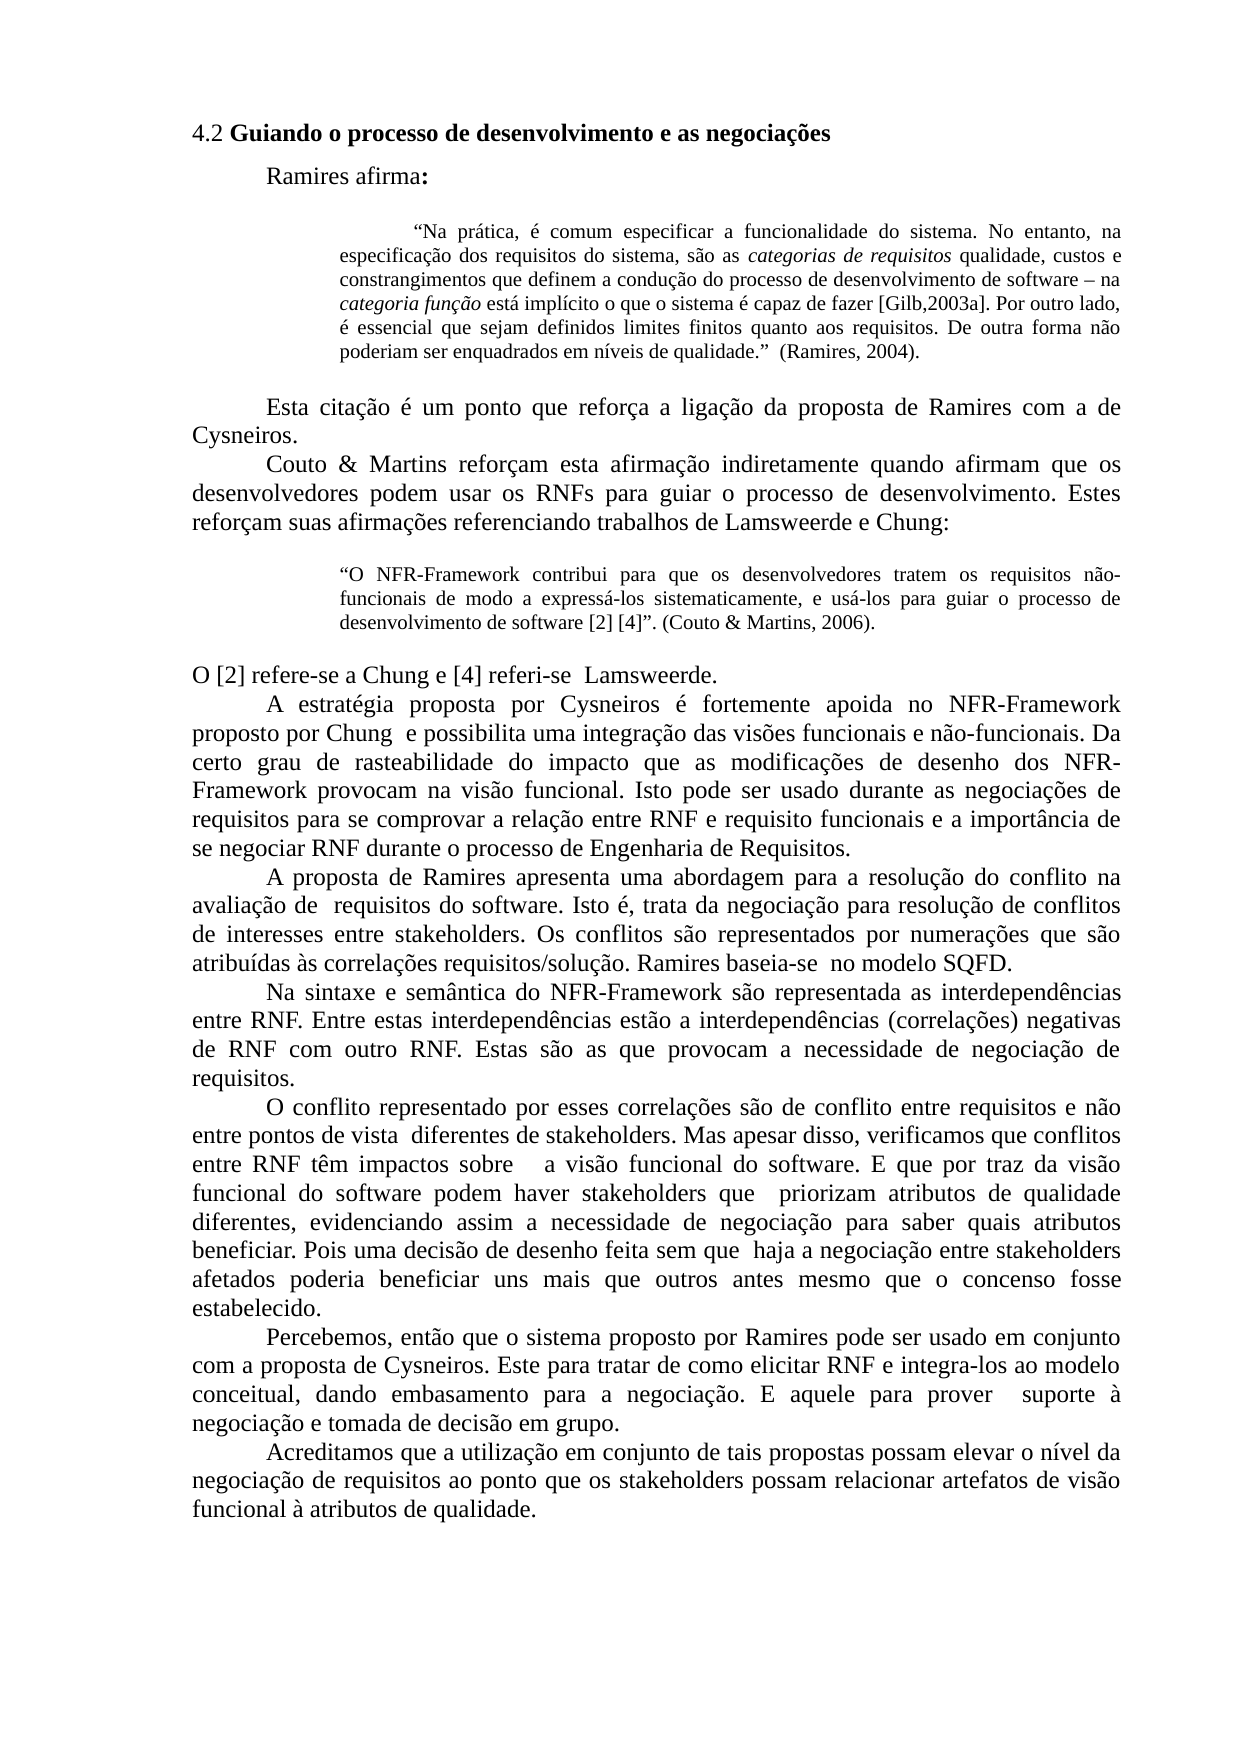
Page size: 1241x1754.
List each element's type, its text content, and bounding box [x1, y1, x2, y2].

text O conflito representado por esses correlações são de conflito entre requisitos e não entre pontos de vista diferentes de stakeholders. Mas apesar disso, verificamos que conflitos entre RNF têm impactos sobre a visão funcional do software. E que por traz da visão funcional do software podem haver stakeholders que priorizam atributos de qualidade diferentes, evidenciando assim a necessidade de negociação para saber quais atributos beneficiar. Pois uma decisão de desenho feita sem que haja a negociação entre stakeholders afetados poderia beneficiar uns mais que outros antes mesmo que o concenso fosse estabelecido. [192, 1092, 1122, 1322]
text A estratégia proposta por Cysneiros é fortemente apoida no NFR-Framework proposto por Chung e possibilita uma integração das visões funcionais e não-funcionais. Da certo grau de rasteabilidade do impacto que as modificações de desenho dos NFR-Framework provocam na visão funcional. Isto pode ser usado durante as negociações de requisitos para se comprovar a relação entre RNF e requisito funcionais e a importância de se negociar RNF durante o processo de Engenharia de Requisitos. [192, 689, 1122, 862]
text 4.2 Guiando o processo de desenvolvimento e as negociações [192, 118, 1122, 147]
text Na sintaxe e semântica do NFR-Framework são representada as interdependências entre RNF. Entre estas interdependências estão a interdependências (correlações) negativas de RNF com outro RNF. Estas são as que provocam a necessidade de negociação de requisitos. [192, 977, 1122, 1092]
text Esta citação é um ponto que reforça a ligação da proposta de Ramires com a de Cysneiros. [192, 392, 1122, 449]
text Percebemos, então que o sistema proposto por Ramires pode ser usado em conjunto com a proposta de Cysneiros. Este para tratar de como elicitar RNF e integra-los ao modelo conceitual, dando embasamento para a negociação. E aquele para prover suporte à negociação e tomada de decisão em grupo. [192, 1322, 1122, 1437]
text Ramires afirma: [192, 161, 1122, 190]
text “O NFR-Framework contribui para que os desenvolvedores tratem os requisitos não-funcionais de modo a expressá-los sistematicamente, e usá-los para guiar o processo de desenvolvimento de software [2] [4]”. (Couto & Martins, 2006). [339, 562, 1122, 634]
text Couto & Martins reforçam esta afirmação indiretamente quando afirmam que os desenvolvedores podem usar os RNFs para guiar o processo de desenvolvimento. Estes reforçam suas afirmações referenciando trabalhos de Lamsweerde e Chung: [192, 449, 1122, 536]
text A proposta de Ramires apresenta uma abordagem para a resolução do conflito na avaliação de requisitos do software. Isto é, trata da negociação para resolução de conflitos de interesses entre stakeholders. Os conflitos são representados por numerações que são atribuídas às correlações requisitos/solução. Ramires baseia-se no modelo SQFD. [192, 862, 1122, 977]
text Acreditamos que a utilização em conjunto de tais propostas possam elevar o nível da negociação de requisitos ao ponto que os stakeholders possam relacionar artefatos de visão funcional à atributos de qualidade. [192, 1437, 1122, 1523]
text O [2] refere-se a Chung e [4] referi-se Lamsweerde. [192, 661, 1122, 689]
text “Na prática, é comum especificar a funcionalidade do sistema. No entanto, na especificação dos requisitos do sistema, são as categorias de requisitos qualidade, custos e constrangimentos que definem a condução do processo de desenvolvimento de software – na categoria função está implícito o que o sistema é capaz de fazer [Gilb,2003a]. Por outro lado, é essencial que sejam definidos limites finitos quanto aos requisitos. De outra forma não poderiam ser enquadrados em níveis de qualidade.” (Ramires, 2004). [339, 219, 1122, 363]
